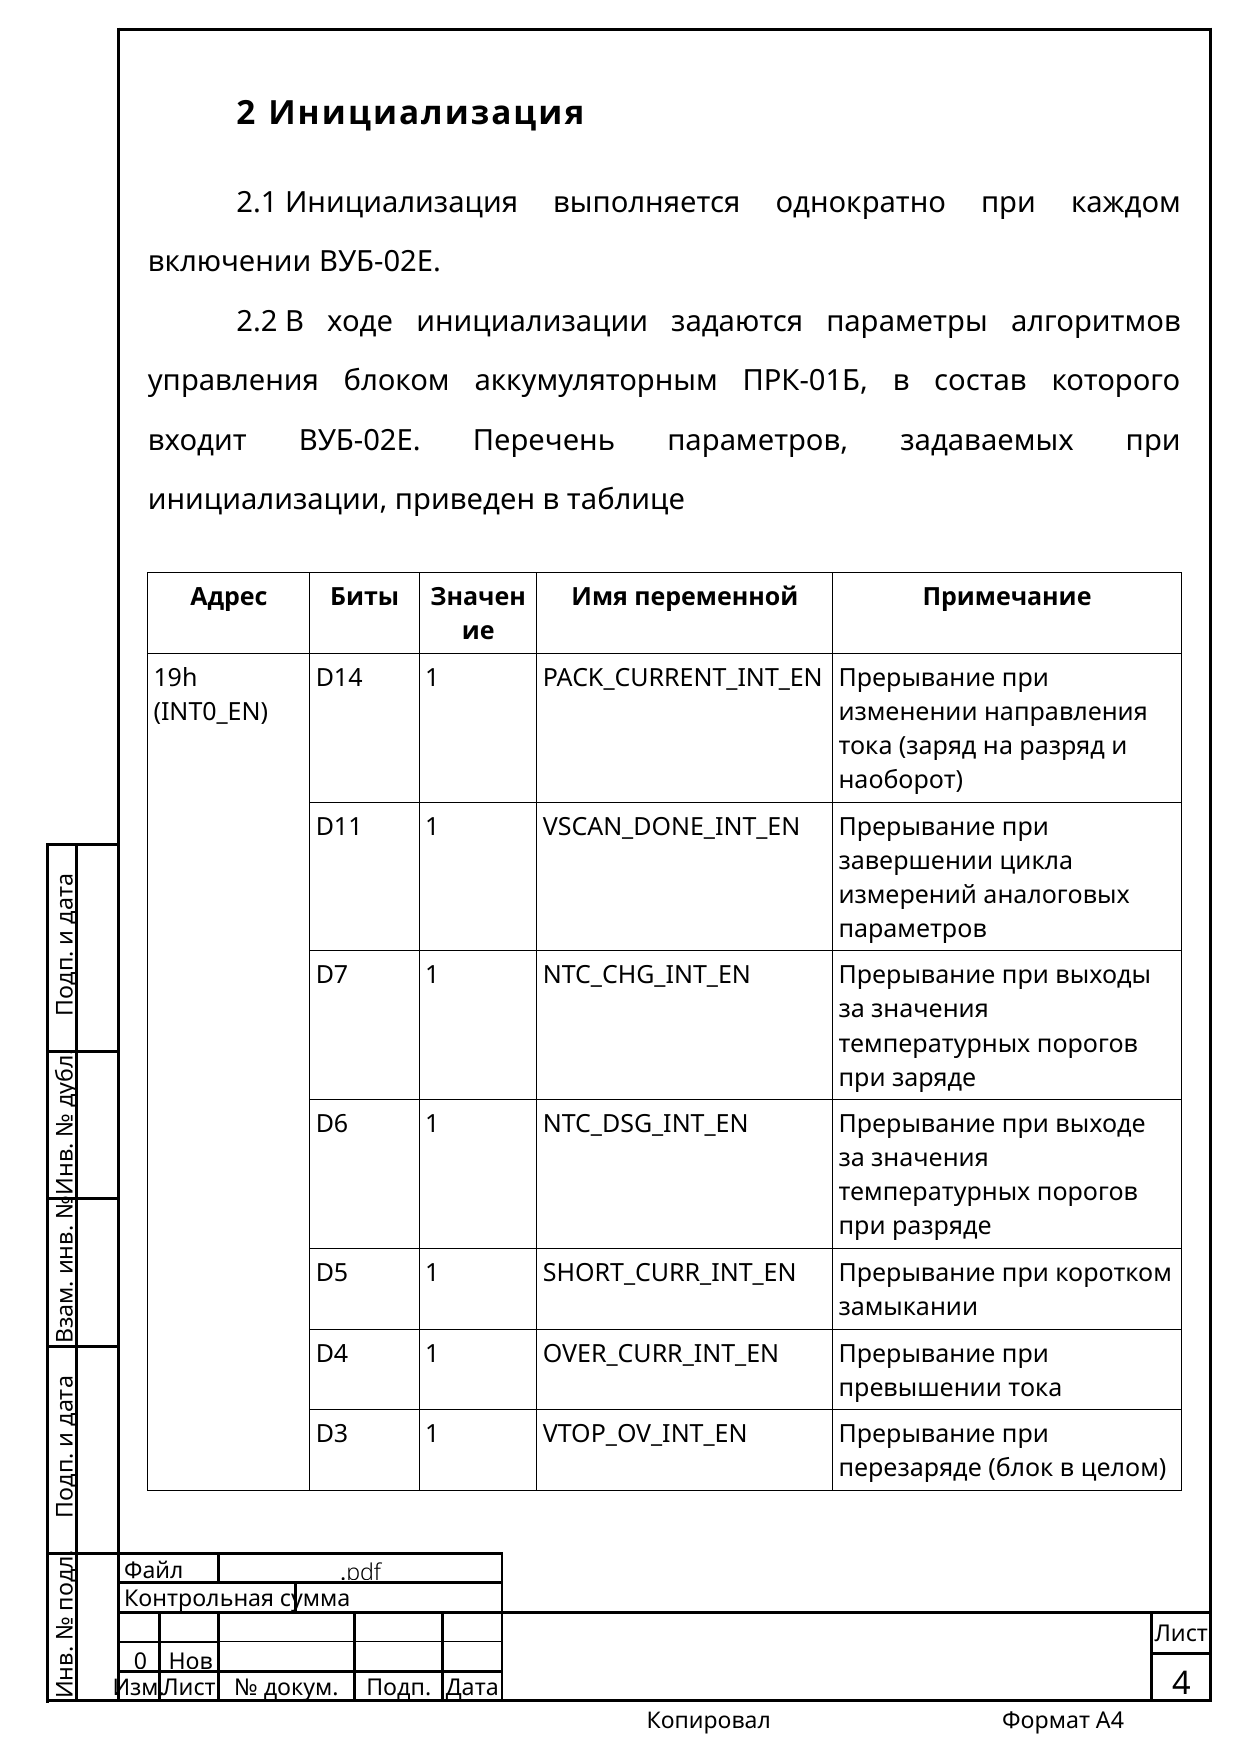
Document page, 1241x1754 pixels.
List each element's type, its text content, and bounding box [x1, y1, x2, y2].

table_cell D4 [310, 1330, 419, 1409]
table_cell Прерывание при выходы за значения температурных порогов при заряде [833, 951, 1181, 1099]
table_cell 1 [420, 1249, 536, 1328]
list Инициализация выполняется однократно при каждом включении ВУБ‑02Е. [148, 181, 1181, 280]
table_cell D14 [310, 654, 419, 802]
table_cell Прерывание при изменении направления тока (заряд на разряд и наоборот) [833, 654, 1181, 802]
table_header Имя переменной [537, 573, 832, 653]
table_cell Прерывание при превышении тока [833, 1330, 1181, 1409]
table_cell Прерывание при перезаряде (блок в целом) [833, 1410, 1181, 1490]
table_cell D5 [310, 1249, 419, 1328]
table_header Примечание [833, 573, 1181, 653]
table_cell VSCAN_DONE_INT_EN [537, 803, 832, 950]
table_cell Прерывание при выходе за значения температурных порогов при разряде [833, 1100, 1181, 1248]
table_header Значение [420, 573, 536, 653]
table_cell OVER_CURR_INT_EN [537, 1330, 832, 1409]
table_header Биты [310, 573, 419, 653]
table_cell D3 [310, 1410, 419, 1490]
table_cell 19h (INT0_EN) [148, 654, 309, 1490]
table_cell PACK_CURRENT_INT_EN [537, 654, 832, 802]
table_cell D11 [310, 803, 419, 950]
table_cell D7 [310, 951, 419, 1099]
subtitle Инициализация [148, 88, 1181, 134]
table_cell 1 [420, 1330, 536, 1409]
table_cell 1 [420, 1410, 536, 1490]
table_cell D6 [310, 1100, 419, 1248]
table_cell NTC_DSG_INT_EN [537, 1100, 832, 1248]
table_cell Прерывание при коротком замыкании [833, 1249, 1181, 1328]
list В ходе инициализации задаются параметры алгоритмов управления блоком аккумуляторным ПРК-01Б, в состав которого входит ВУБ‑02Е. Перечень параметров, задаваемых при инициализации, приведен в таблице [148, 300, 1181, 518]
table_cell Прерывание при завершении цикла измерений аналоговых параметров [833, 803, 1181, 950]
table_header Адрес [148, 573, 309, 653]
table_cell SHORT_CURR_INT_EN [537, 1249, 832, 1328]
table_cell VTOP_OV_INT_EN [537, 1410, 832, 1490]
table_cell 1 [420, 1100, 536, 1248]
table_cell 1 [420, 803, 536, 950]
table_cell 1 [420, 654, 536, 802]
table_cell 1 [420, 951, 536, 1099]
table_cell NTC_CHG_INT_EN [537, 951, 832, 1099]
